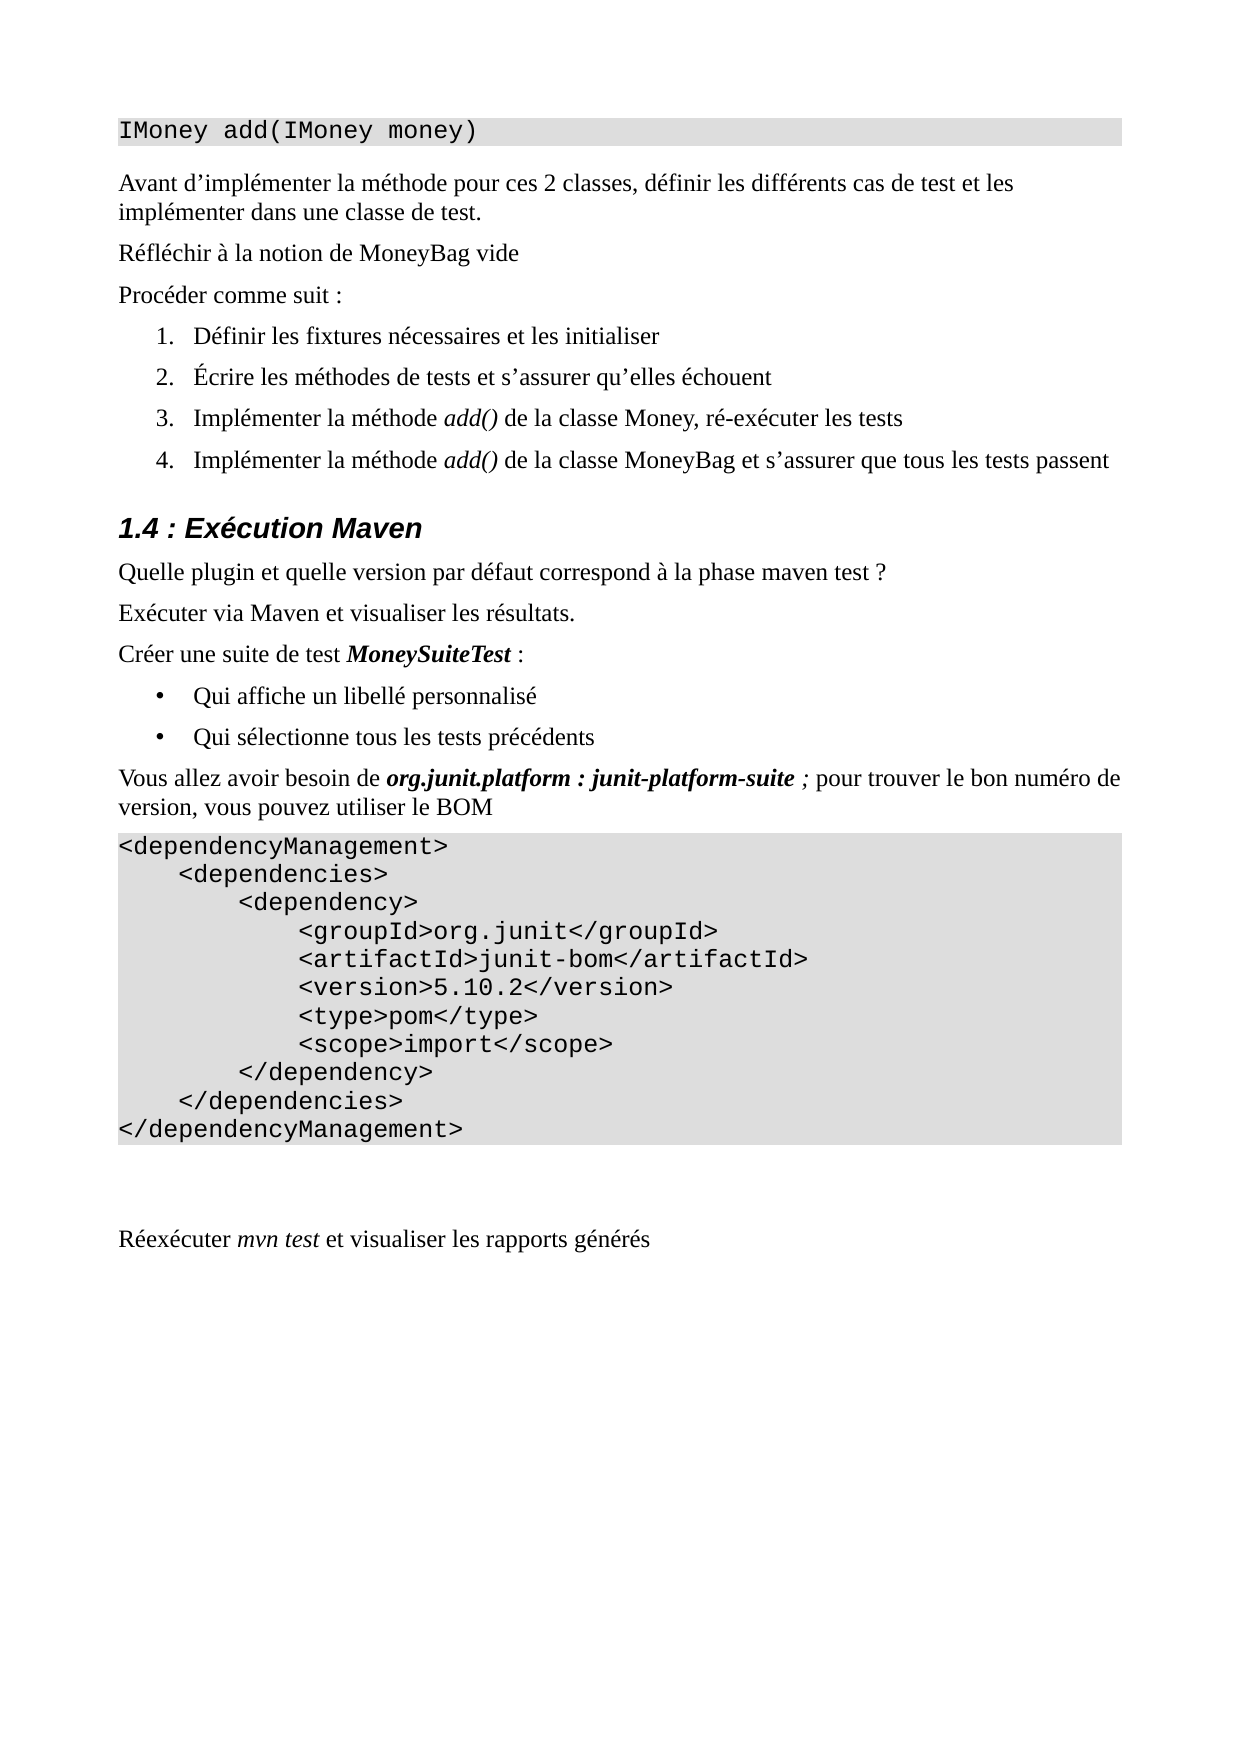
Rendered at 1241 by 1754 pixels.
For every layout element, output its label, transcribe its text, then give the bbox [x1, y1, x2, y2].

text Vous allez avoir besoin de org.junit.platform : junit-platform-suite ; pour trouver le bon numéro de version, vous pouvez utiliser le BOM [118, 763, 1122, 821]
list Qui sélectionne tous les tests précédents [156, 722, 1122, 751]
text Procéder comme suit : [118, 280, 1122, 308]
list Implémenter la méthode add() de la classe Money, ré-exécuter les tests [156, 403, 1122, 432]
text Réexécuter mvn test et visualiser les rapports générés [118, 1224, 1122, 1253]
text Quelle plugin et quelle version par défaut correspond à la phase maven test ? [118, 557, 1122, 586]
list Écrire les méthodes de tests et s’assurer qu’elles échouent [156, 362, 1122, 391]
text Réfléchir à la notion de MoneyBag vide [118, 238, 1122, 267]
text <dependencyManagement> <dependencies> <dependency> <groupId>org.junit</groupId> <artifactId>junit-bom</artifactId> <version>5.10.2</version> <type>pom</type> <scope>import</scope> </dependency> </dependencies> </dependencyManagement> [118, 833, 1122, 1145]
list Qui affiche un libellé personnalisé [156, 681, 1122, 709]
list Définir les fixtures nécessaires et les initialiser [156, 321, 1122, 350]
text Exécuter via Maven et visualiser les résultats. [118, 598, 1122, 627]
list Implémenter la méthode add() de la classe MoneyBag et s’assurer que tous les tests passent [156, 445, 1122, 473]
text IMoney add(IMoney money) [118, 118, 1122, 146]
subtitle 1.4 : Exécution Maven [118, 511, 1122, 544]
text Créer une suite de test MoneySuiteTest : [118, 639, 1122, 668]
text Avant d’implémenter la méthode pour ces 2 classes, définir les différents cas de test et les implémenter dans une classe de test. [118, 168, 1122, 226]
